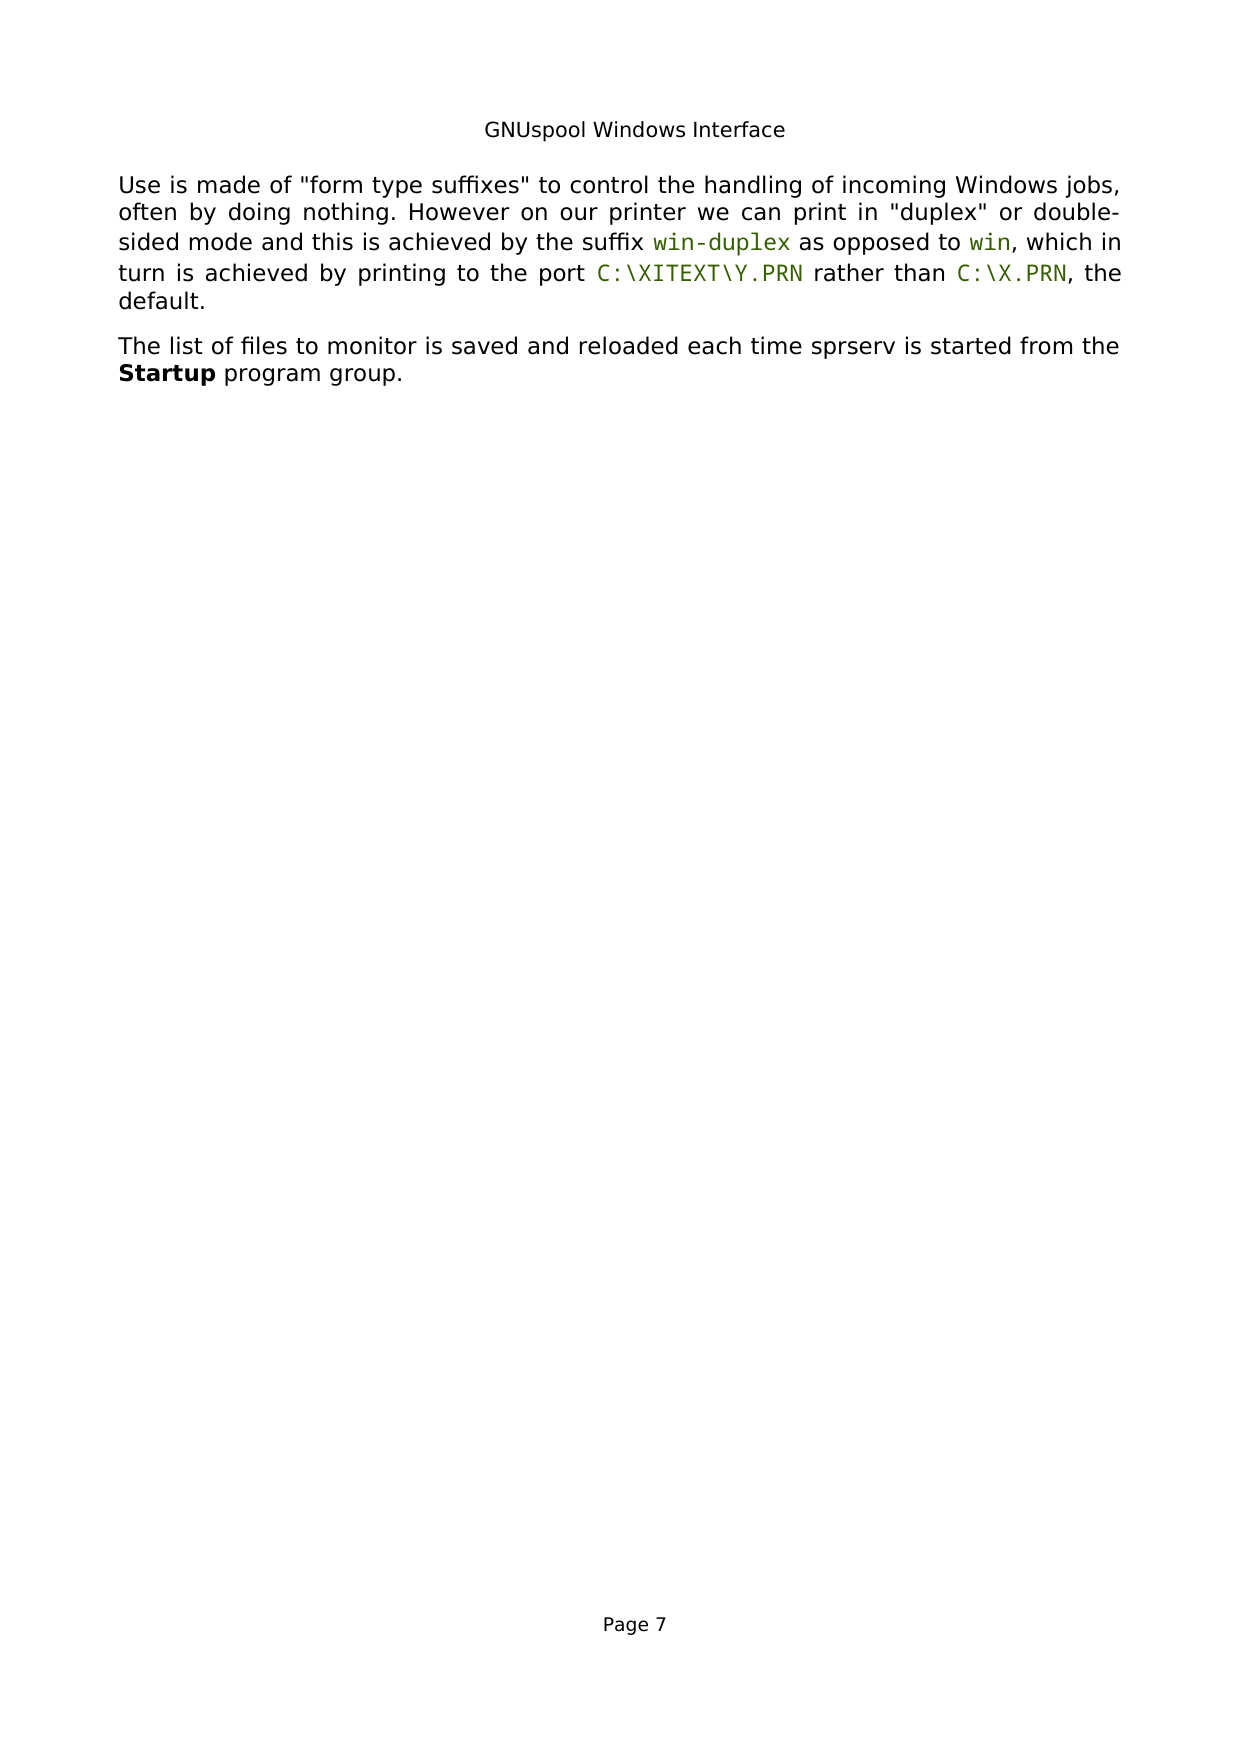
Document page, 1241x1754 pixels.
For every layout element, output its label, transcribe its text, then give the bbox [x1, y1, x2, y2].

text Use is made of "form type suffixes" to control the handling of incoming Windows jobs, often by doing nothing. However on our printer we can print in "duplex" or double-sided mode and this is achieved by the suffix win-duplex as opposed to win, which in turn is achieved by printing to the port C:\XITEXT\Y.PRN rather than C:\X.PRN, the default. [118, 172, 1122, 315]
text The list of files to monitor is saved and reloaded each time sprserv is started from the Startup program group. [118, 333, 1122, 387]
